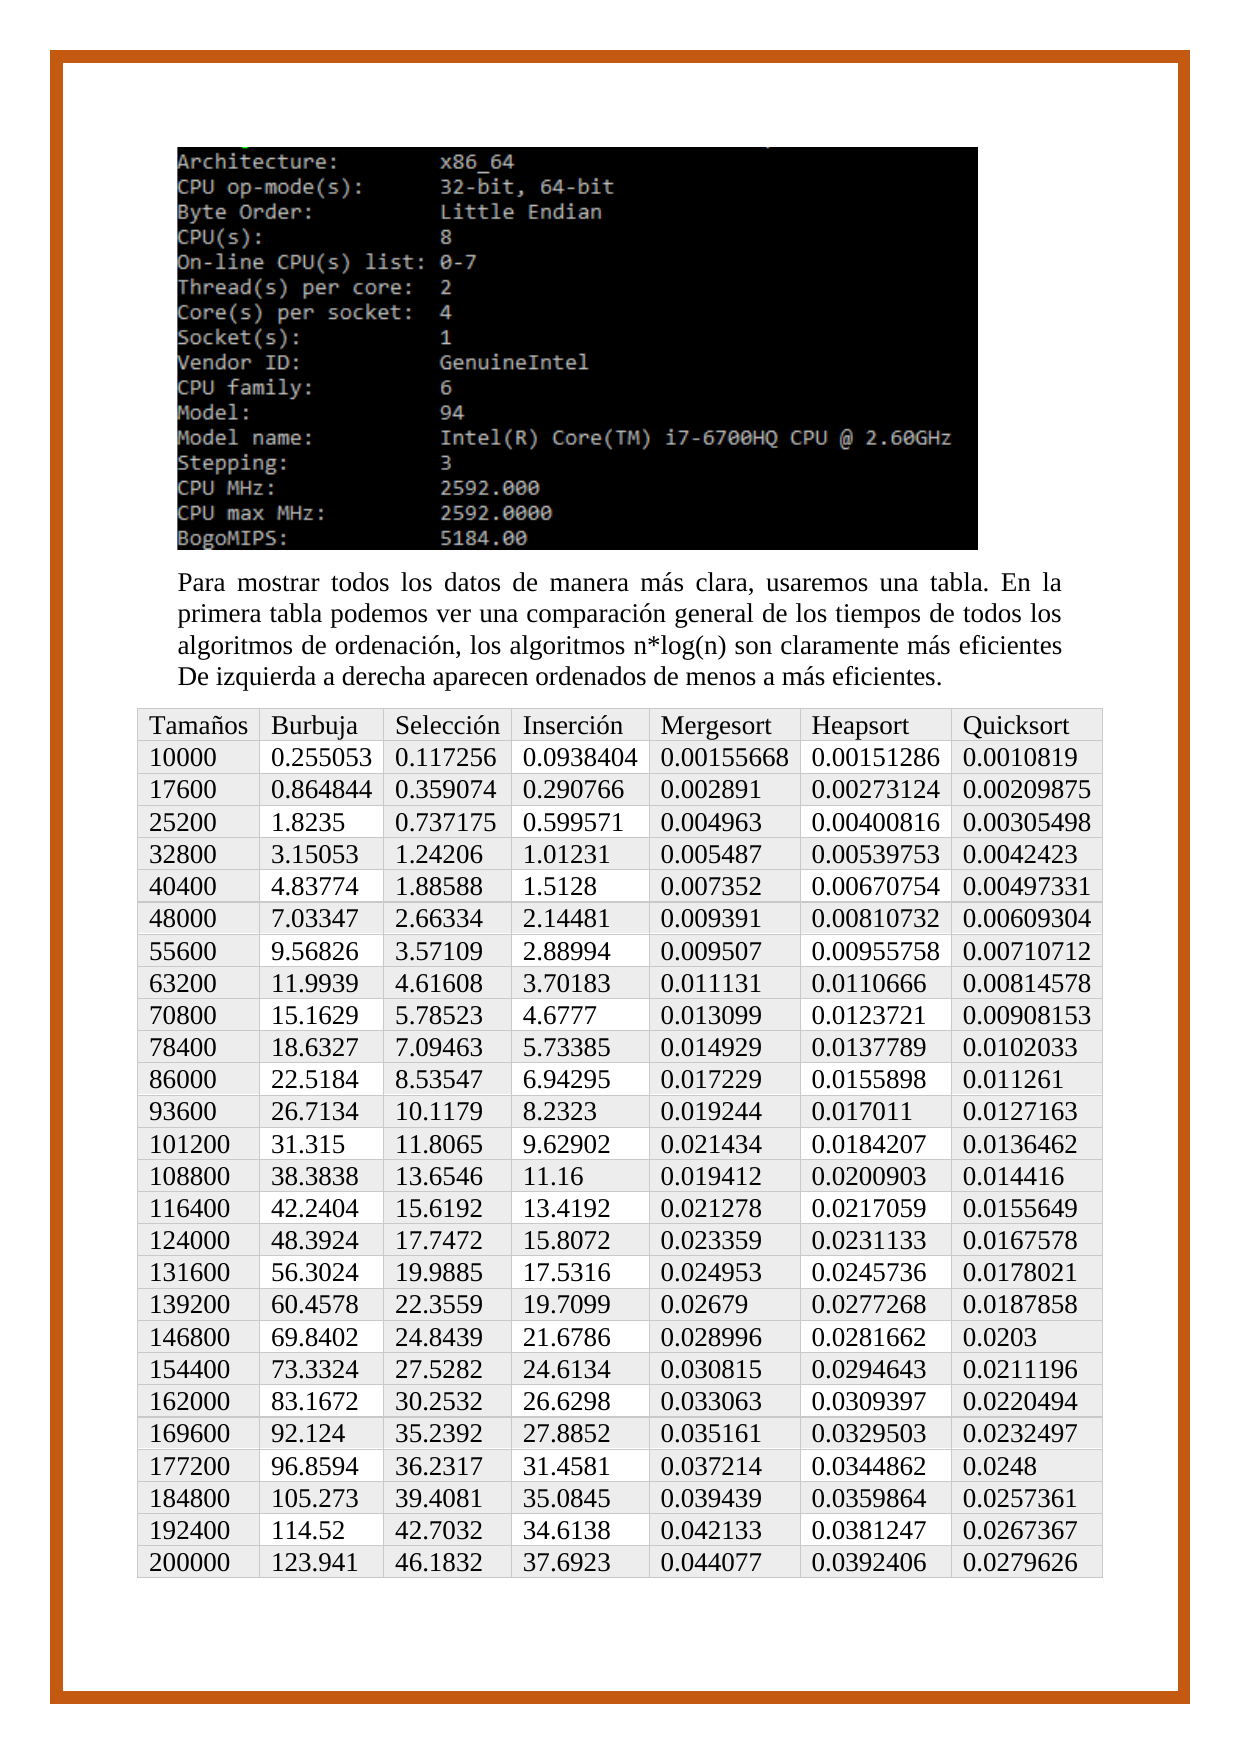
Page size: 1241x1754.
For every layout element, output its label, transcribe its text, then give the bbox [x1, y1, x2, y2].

table_cell 0.0042423 [952, 838, 1102, 869]
table_cell 35.0845 [512, 1482, 649, 1513]
table_cell 56.3024 [260, 1256, 383, 1288]
table_cell 0.014416 [952, 1160, 1102, 1191]
table_cell 177200 [138, 1450, 259, 1481]
table_cell 8.2323 [512, 1096, 649, 1127]
table_cell 83.1672 [260, 1385, 383, 1416]
table_cell 0.004963 [650, 806, 800, 837]
table_cell 0.019412 [650, 1160, 800, 1191]
table_cell 0.00908153 [952, 999, 1102, 1030]
table_cell 0.00710712 [952, 935, 1102, 966]
table_cell 17600 [138, 774, 259, 805]
table_cell 69.8402 [260, 1321, 383, 1352]
table_cell 78400 [138, 1031, 259, 1062]
table_cell 60.4578 [260, 1289, 383, 1320]
table_cell 0.017229 [650, 1063, 800, 1094]
table_cell 2.66334 [384, 903, 511, 933]
table_cell 6.94295 [512, 1063, 649, 1094]
table_cell 154400 [138, 1353, 259, 1384]
table_cell 0.255053 [260, 741, 383, 773]
table_cell 0.0136462 [952, 1128, 1102, 1159]
table_cell 0.011131 [650, 967, 800, 998]
table_cell 13.6546 [384, 1160, 511, 1191]
table_cell 1.5128 [512, 870, 649, 901]
table_cell 0.00209875 [952, 774, 1102, 805]
table_cell 55600 [138, 935, 259, 966]
table_cell 42.2404 [260, 1192, 383, 1223]
table_cell 42.7032 [384, 1514, 511, 1545]
table_cell 4.61608 [384, 967, 511, 998]
table_header Quicksort [952, 709, 1102, 740]
table_cell 0.359074 [384, 774, 511, 805]
table_cell 21.6786 [512, 1321, 649, 1352]
table_cell 0.033063 [650, 1385, 800, 1416]
table_cell 27.8852 [512, 1418, 649, 1448]
table_cell 86000 [138, 1063, 259, 1094]
table_cell 139200 [138, 1289, 259, 1320]
table_cell 0.037214 [650, 1450, 800, 1481]
table_cell 0.0359864 [801, 1482, 951, 1513]
table_cell 24.6134 [512, 1353, 649, 1384]
table_cell 0.737175 [384, 806, 511, 837]
table_cell 0.014929 [650, 1031, 800, 1062]
table_cell 17.5316 [512, 1256, 649, 1288]
table_cell 7.09463 [384, 1031, 511, 1062]
table_cell 34.6138 [512, 1514, 649, 1545]
table_cell 5.78523 [384, 999, 511, 1030]
table_cell 192400 [138, 1514, 259, 1545]
table_cell 1.01231 [512, 838, 649, 869]
table_cell 0.0010819 [952, 741, 1102, 773]
table_cell 3.57109 [384, 935, 511, 966]
table_cell 13.4192 [512, 1192, 649, 1223]
table_cell 35.2392 [384, 1418, 511, 1448]
table_cell 38.3838 [260, 1160, 383, 1191]
table_cell 0.0232497 [952, 1418, 1102, 1448]
table_cell 0.0257361 [952, 1482, 1102, 1513]
table_cell 114.52 [260, 1514, 383, 1545]
table_cell 0.0127163 [952, 1096, 1102, 1127]
table_cell 0.0329503 [801, 1418, 951, 1448]
table_cell 0.002891 [650, 774, 800, 805]
table_cell 1.88588 [384, 870, 511, 901]
table_cell 169600 [138, 1418, 259, 1448]
table_cell 162000 [138, 1385, 259, 1416]
table_cell 7.03347 [260, 903, 383, 933]
table_cell 0.042133 [650, 1514, 800, 1545]
text Para mostrar todos los datos de manera más clara, usaremos una tabla. En la primera tabla podemos ver una comparación general de los tiempos de todos los algoritmos de ordenación, los algoritmos n*log(n) son claramente más eficientes De izquierda a derecha aparecen ordenados de menos a más eficientes. [177, 566, 1063, 691]
table_cell 1.24206 [384, 838, 511, 869]
table_cell 19.9885 [384, 1256, 511, 1288]
table_cell 0.0167578 [952, 1224, 1102, 1255]
table_cell 0.039439 [650, 1482, 800, 1513]
table_cell 1.8235 [260, 806, 383, 837]
table_cell 73.3324 [260, 1353, 383, 1384]
table_cell 0.019244 [650, 1096, 800, 1127]
table_cell 0.02679 [650, 1289, 800, 1320]
table_cell 31.4581 [512, 1450, 649, 1481]
table_cell 26.7134 [260, 1096, 383, 1127]
table_cell 0.0203 [952, 1321, 1102, 1352]
table_cell 15.8072 [512, 1224, 649, 1255]
table_cell 0.00305498 [952, 806, 1102, 837]
table_cell 0.009391 [650, 903, 800, 933]
table_cell 0.0155649 [952, 1192, 1102, 1223]
table_cell 2.14481 [512, 903, 649, 933]
table_cell 0.0245736 [801, 1256, 951, 1288]
table_cell 0.007352 [650, 870, 800, 901]
table_cell 0.0392406 [801, 1546, 951, 1577]
table_cell 0.290766 [512, 774, 649, 805]
table_cell 96.8594 [260, 1450, 383, 1481]
table_cell 0.0220494 [952, 1385, 1102, 1416]
table_cell 0.0344862 [801, 1450, 951, 1481]
table_cell 92.124 [260, 1418, 383, 1448]
table_cell 48.3924 [260, 1224, 383, 1255]
table_cell 0.00814578 [952, 967, 1102, 998]
table_cell 9.56826 [260, 935, 383, 966]
table_cell 0.005487 [650, 838, 800, 869]
table_cell 93600 [138, 1096, 259, 1127]
table_cell 10000 [138, 741, 259, 773]
table_cell 0.0248 [952, 1450, 1102, 1481]
table_cell 0.00955758 [801, 935, 951, 966]
table_cell 25200 [138, 806, 259, 837]
table_cell 124000 [138, 1224, 259, 1255]
table_cell 4.83774 [260, 870, 383, 901]
table_cell 31.315 [260, 1128, 383, 1159]
table_cell 0.035161 [650, 1418, 800, 1448]
table_cell 0.00609304 [952, 903, 1102, 933]
table_cell 0.0231133 [801, 1224, 951, 1255]
table_cell 15.1629 [260, 999, 383, 1030]
table_cell 5.73385 [512, 1031, 649, 1062]
table_cell 63200 [138, 967, 259, 998]
table_cell 0.00670754 [801, 870, 951, 901]
table_header Inserción [512, 709, 649, 740]
table_cell 24.8439 [384, 1321, 511, 1352]
table_cell 0.0200903 [801, 1160, 951, 1191]
table_cell 116400 [138, 1192, 259, 1223]
table_cell 3.70183 [512, 967, 649, 998]
table_cell 0.00810732 [801, 903, 951, 933]
table_cell 36.2317 [384, 1450, 511, 1481]
table_cell 123.941 [260, 1546, 383, 1577]
table_cell 30.2532 [384, 1385, 511, 1416]
table_cell 0.0155898 [801, 1063, 951, 1094]
table_cell 19.7099 [512, 1289, 649, 1320]
table_cell 0.00273124 [801, 774, 951, 805]
table_cell 0.0381247 [801, 1514, 951, 1545]
table_cell 0.0938404 [512, 741, 649, 773]
table_cell 15.6192 [384, 1192, 511, 1223]
table_cell 11.16 [512, 1160, 649, 1191]
table_cell 0.023359 [650, 1224, 800, 1255]
table_cell 22.3559 [384, 1289, 511, 1320]
table_cell 11.8065 [384, 1128, 511, 1159]
table_cell 22.5184 [260, 1063, 383, 1094]
table_header Tamaños [138, 709, 259, 740]
table_cell 105.273 [260, 1482, 383, 1513]
table_cell 40400 [138, 870, 259, 901]
table_cell 0.0123721 [801, 999, 951, 1030]
table_cell 108800 [138, 1160, 259, 1191]
table_cell 0.021278 [650, 1192, 800, 1223]
table_cell 0.0211196 [952, 1353, 1102, 1384]
table_cell 0.00400816 [801, 806, 951, 837]
table_cell 10.1179 [384, 1096, 511, 1127]
table_cell 0.0137789 [801, 1031, 951, 1062]
table_cell 0.030815 [650, 1353, 800, 1384]
table_cell 0.0281662 [801, 1321, 951, 1352]
table_cell 2.88994 [512, 935, 649, 966]
table_cell 101200 [138, 1128, 259, 1159]
table_cell 0.00497331 [952, 870, 1102, 901]
table_cell 8.53547 [384, 1063, 511, 1094]
table_cell 0.017011 [801, 1096, 951, 1127]
table_cell 3.15053 [260, 838, 383, 869]
table_cell 184800 [138, 1482, 259, 1513]
table_cell 0.009507 [650, 935, 800, 966]
table_cell 0.00539753 [801, 838, 951, 869]
table_cell 0.0184207 [801, 1128, 951, 1159]
table_cell 18.6327 [260, 1031, 383, 1062]
table_cell 0.044077 [650, 1546, 800, 1577]
table_cell 11.9939 [260, 967, 383, 998]
table_cell 0.028996 [650, 1321, 800, 1352]
table_header Mergesort [650, 709, 800, 740]
table_cell 39.4081 [384, 1482, 511, 1513]
table_header Selección [384, 709, 511, 740]
table_cell 48000 [138, 903, 259, 933]
table_cell 37.6923 [512, 1546, 649, 1577]
table_cell 0.599571 [512, 806, 649, 837]
table_header Heapsort [801, 709, 951, 740]
table_cell 0.0110666 [801, 967, 951, 998]
table_cell 4.6777 [512, 999, 649, 1030]
table_cell 0.0277268 [801, 1289, 951, 1320]
table_cell 0.0294643 [801, 1353, 951, 1384]
table_cell 0.0309397 [801, 1385, 951, 1416]
table_cell 0.021434 [650, 1128, 800, 1159]
table_cell 200000 [138, 1546, 259, 1577]
table_cell 0.0279626 [952, 1546, 1102, 1577]
table_cell 46.1832 [384, 1546, 511, 1577]
table_cell 26.6298 [512, 1385, 649, 1416]
table_cell 0.0102033 [952, 1031, 1102, 1062]
table_cell 70800 [138, 999, 259, 1030]
table_cell 0.0217059 [801, 1192, 951, 1223]
table_cell 0.117256 [384, 741, 511, 773]
table_cell 27.5282 [384, 1353, 511, 1384]
table_cell 131600 [138, 1256, 259, 1288]
table_cell 0.0187858 [952, 1289, 1102, 1320]
table_cell 0.00155668 [650, 741, 800, 773]
table_cell 0.013099 [650, 999, 800, 1030]
table_cell 9.62902 [512, 1128, 649, 1159]
table_cell 0.0267367 [952, 1514, 1102, 1545]
table_cell 0.0178021 [952, 1256, 1102, 1288]
table_cell 32800 [138, 838, 259, 869]
table_cell 0.024953 [650, 1256, 800, 1288]
table_cell 0.011261 [952, 1063, 1102, 1094]
table_cell 146800 [138, 1321, 259, 1352]
table_cell 0.00151286 [801, 741, 951, 773]
table_header Burbuja [260, 709, 383, 740]
table_cell 17.7472 [384, 1224, 511, 1255]
table_cell 0.864844 [260, 774, 383, 805]
